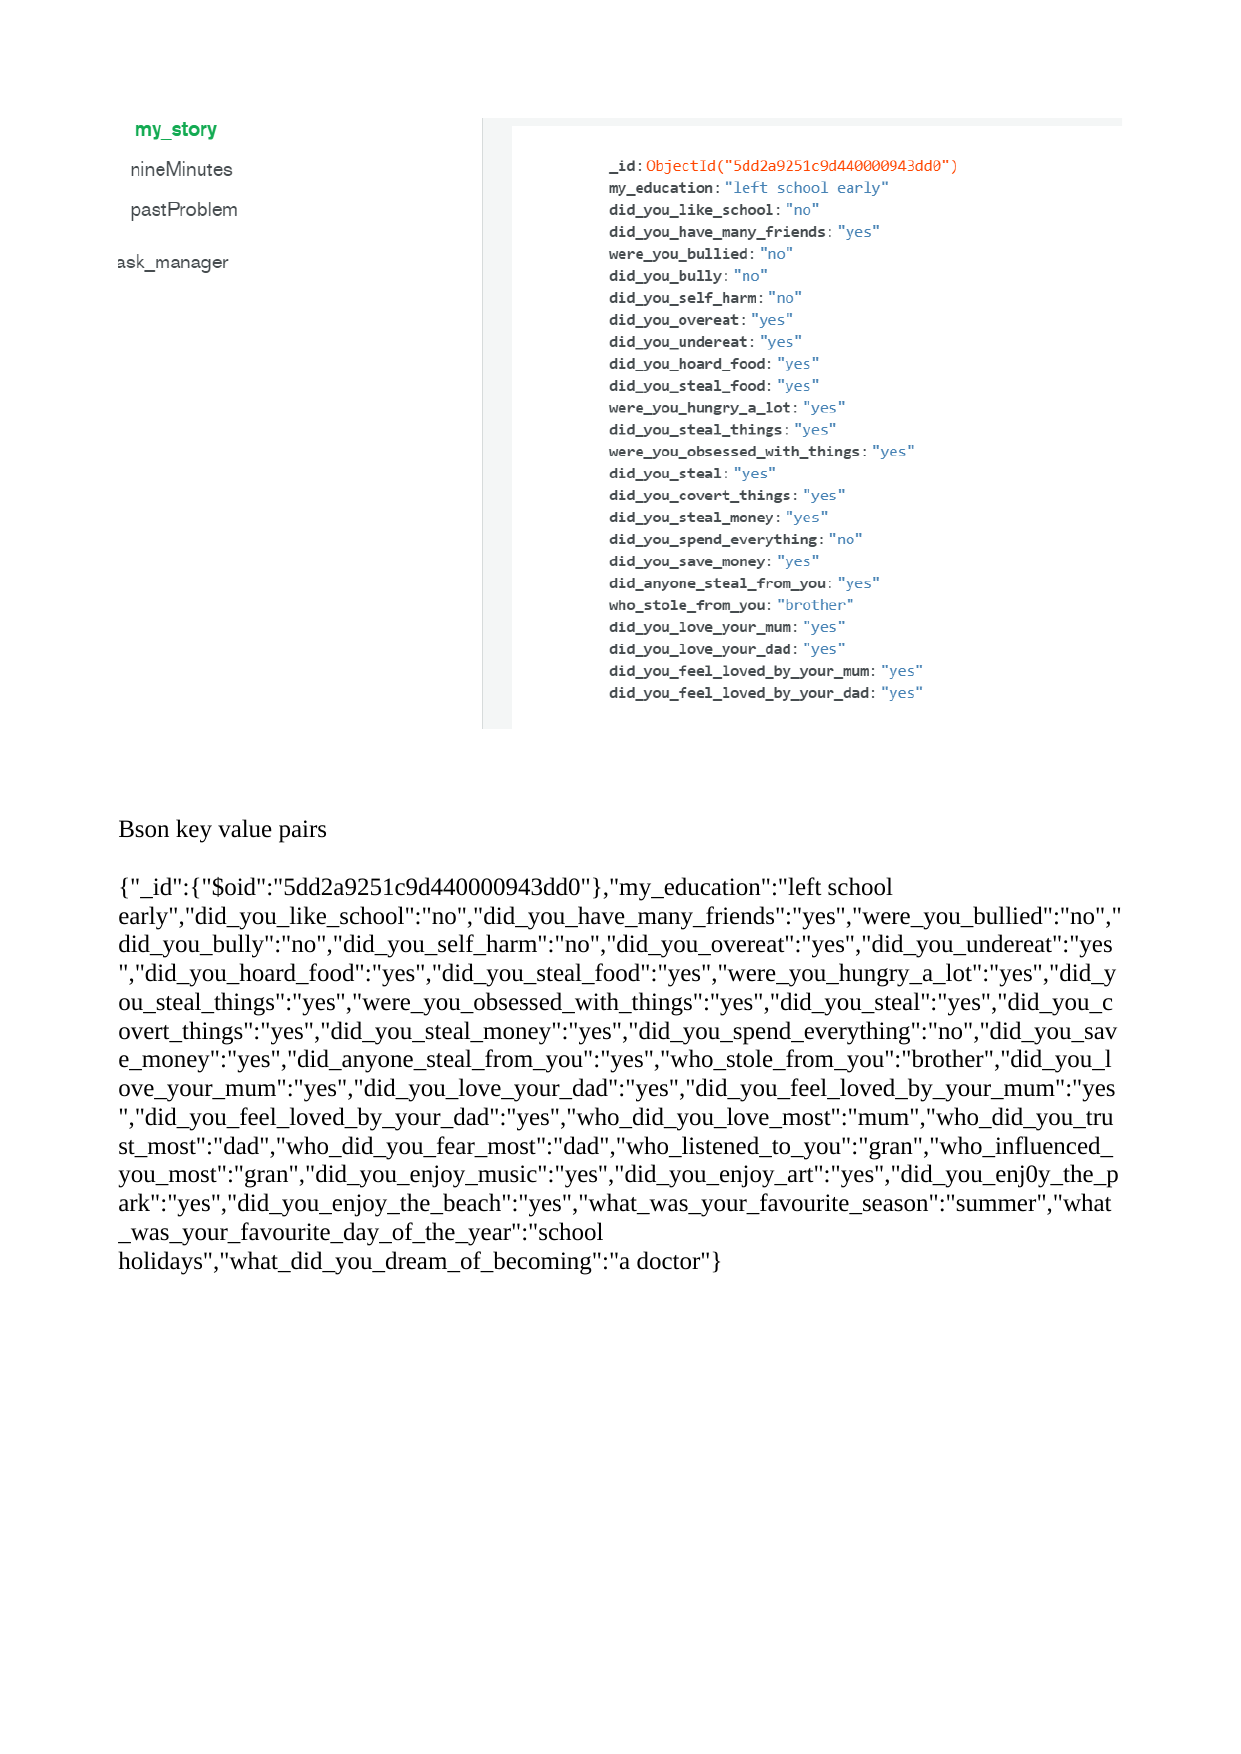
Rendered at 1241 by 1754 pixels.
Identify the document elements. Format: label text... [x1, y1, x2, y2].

text {"_id":{"$oid":"5dd2a9251c9d440000943dd0"},"my_education":"left school early","did_you_like_school":"no","did_you_have_many_friends":"yes","were_you_bullied":"no","did_you_bully":"no","did_you_self_harm":"no","did_you_overeat":"yes","did_you_undereat":"yes","did_you_hoard_food":"yes","did_you_steal_food":"yes","were_you_hungry_a_lot":"yes","did_you_steal_things":"yes","were_you_obsessed_with_things":"yes","did_you_steal":"yes","did_you_covert_things":"yes","did_you_steal_money":"yes","did_you_spend_everything":"no","did_you_save_money":"yes","did_anyone_steal_from_you":"yes","who_stole_from_you":"brother","did_you_love_your_mum":"yes","did_you_love_your_dad":"yes","did_you_feel_loved_by_your_mum":"yes","did_you_feel_loved_by_your_dad":"yes","who_did_you_love_most":"mum","who_did_you_trust_most":"dad","who_did_you_fear_most":"dad","who_listened_to_you":"gran","who_influenced_you_most":"gran","did_you_enjoy_music":"yes","did_you_enjoy_art":"yes","did_you_enj0y_the_park":"yes","did_you_enjoy_the_beach":"yes","what_was_your_favourite_season":"summer","what_was_your_favourite_day_of_the_year":"school holidays","what_did_you_dream_of_becoming":"a doctor"} [118, 872, 1122, 1274]
picture [118, 118, 1123, 729]
text Bson key value pairs [118, 814, 1122, 843]
